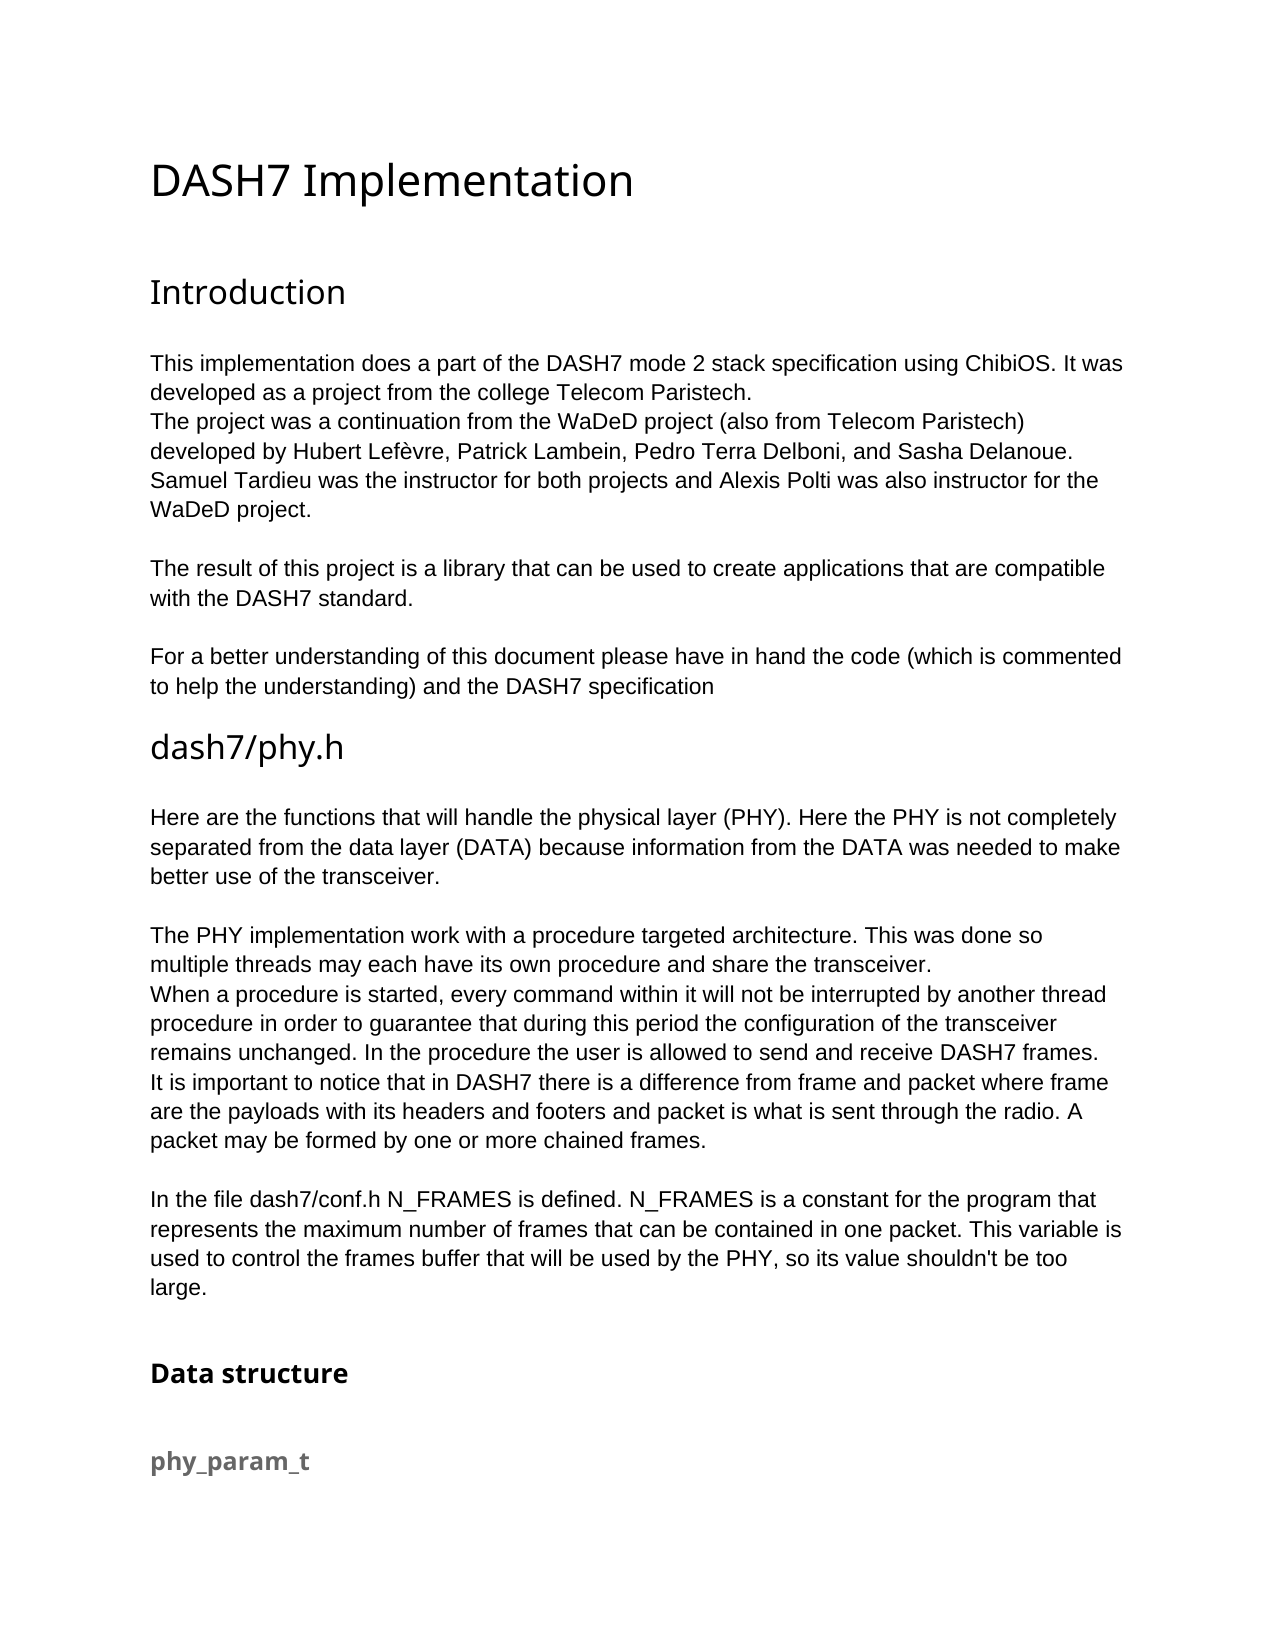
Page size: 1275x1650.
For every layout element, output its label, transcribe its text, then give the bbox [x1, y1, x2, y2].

subtitle Data structure [150, 1355, 1125, 1392]
text For a better understanding of this document please have in hand the code (which is commented to help the understanding) and the DASH7 specification [150, 644, 1125, 699]
text When a procedure is started, every command within it will not be interrupted by another thread procedure in order to guarantee that during this period the configuration of the transceiver remains unchanged. In the procedure the user is allowed to send and receive DASH7 frames. [150, 981, 1125, 1066]
title DASH7 Implementation [150, 150, 1125, 209]
text The result of this project is a library that can be used to create applications that are compatible with the DASH7 standard. [150, 556, 1125, 611]
text The project was a continuation from the WaDeD project (also from Telecom Paristech) developed by Hubert Lefèvre, Patrick Lambein, Pedro Terra Delboni, and Sasha Delanoue. [150, 409, 1125, 464]
text Samuel Tardieu was the instructor for both projects and Alexis Polti was also instructor for the WaDeD project. [150, 468, 1125, 523]
text The PHY implementation work with a procedure targeted architecture. This was done so multiple threads may each have its own procedure and share the transceiver. [150, 923, 1125, 978]
subtitle dash7/phy.h [150, 723, 1125, 769]
subtitle Introduction [150, 269, 1125, 314]
subtitle phy_param_t [150, 1443, 1125, 1477]
text In the file dash7/conf.h N_FRAMES is defined. N_FRAMES is a constant for the program that represents the maximum number of frames that can be contained in one packet. This variable is used to control the frames buffer that will be used by the PHY, so its value shouldn't be too large. [150, 1187, 1125, 1301]
text Here are the functions that will handle the physical layer (PHY). Here the PHY is not completely separated from the data layer (DATA) because information from the DATA was needed to make better use of the transceiver. [150, 805, 1125, 889]
text This implementation does a part of the DASH7 mode 2 stack specification using ChibiOS. It was developed as a project from the college Telecom Paristech. [150, 350, 1125, 405]
text It is important to notice that in DASH7 there is a difference from frame and packet where frame are the payloads with its headers and footers and packet is what is sent through the radio. A packet may be formed by one or more chained frames. [150, 1069, 1125, 1154]
